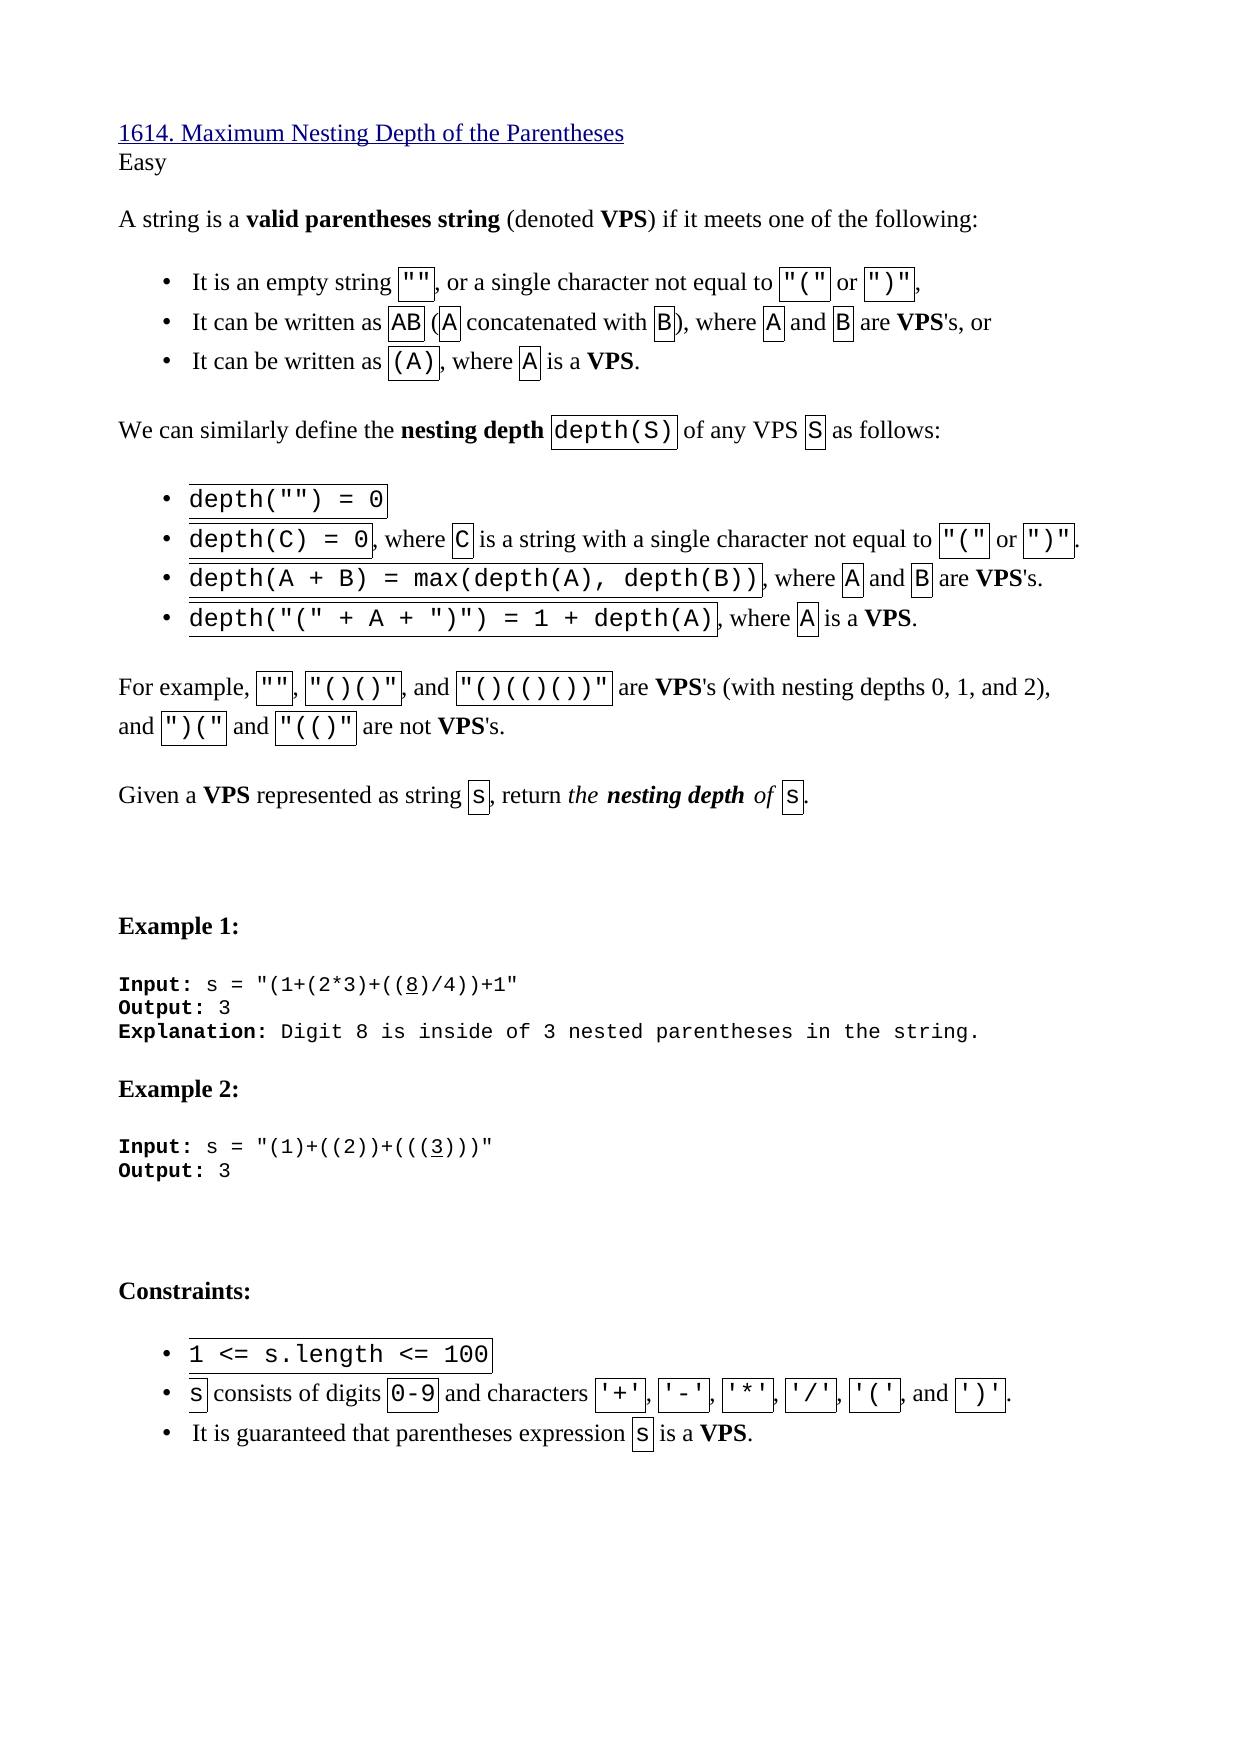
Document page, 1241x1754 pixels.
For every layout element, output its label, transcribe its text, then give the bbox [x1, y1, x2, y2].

list s consists of digits 0-9 and characters '+', '-', '*', '/', '(', and ')'. [956, 1379, 1005, 1412]
list It can be written as AB (A concatenated with B), where A and B are VPS's, or [461, 306, 654, 341]
list s consists of digits 0-9 and characters '+', '-', '*', '/', '(', and ')'. [723, 1379, 773, 1412]
list depth("") = 0 [162, 484, 387, 518]
list s consists of digits 0-9 and characters '+', '-', '*', '/', '(', and ')'. [388, 1379, 438, 1412]
list s consists of digits 0-9 and characters '+', '-', '*', '/', '(', and ')'. [208, 1378, 387, 1412]
text , return the nesting depth of s [490, 779, 803, 814]
text We can similarly define the nesting depth [118, 415, 551, 449]
text For example, "", "()()", and "()(()())" are VPS's (with nesting depths 0, 1, and 2), and ")(" and "(()" are not VPS's. [118, 671, 1122, 745]
list It is an empty string "", or a single character not equal to "(" or ")", [915, 267, 1122, 301]
list depth(C) = 0, where C is a string with a single character not equal to "(" or ")". [1024, 524, 1074, 558]
text A string is a valid parentheses string (denoted VPS) if it meets one of the following: [118, 204, 1122, 233]
text . [804, 779, 1122, 814]
list s consists of digits 0-9 and characters '+', '-', '*', '/', '(', and ')'. [1006, 1378, 1122, 1412]
list depth("(" + A + ")") = 1 + depth(A), where A is a VPS. [162, 602, 717, 637]
text Given a VPS represented as string s [118, 779, 489, 814]
list It is guaranteed that parentheses expression s is a VPS. [162, 1417, 632, 1452]
list depth(C) = 0, where C is a string with a single character not equal to "(" or ")". [1075, 523, 1122, 558]
list s consists of digits 0-9 and characters '+', '-', '*', '/', '(', and ')'. [659, 1379, 709, 1412]
list It can be written as AB (A concatenated with B), where A and B are VPS's, or [675, 306, 763, 341]
list It can be written as (A), where A is a VPS. [162, 346, 388, 380]
list depth(C) = 0, where C is a string with a single character not equal to "(" or ")". [474, 523, 939, 558]
list depth("(" + A + ")") = 1 + depth(A), where A is a VPS. [819, 602, 1122, 637]
text as follows: [826, 415, 1122, 449]
list depth(A + B) = max(depth(A), depth(B)), where A and B are VPS's. [763, 563, 842, 597]
text 1614. Maximum Nesting Depth of the Parentheses [118, 118, 1122, 147]
list It can be written as AB (A concatenated with B), where A and B are VPS's, or [785, 306, 833, 341]
list depth(C) = 0, where C is a string with a single character not equal to "(" or ")". [940, 524, 989, 558]
text Constraints: [118, 1276, 1122, 1304]
text depth(S) [552, 416, 677, 449]
list [493, 1338, 1122, 1373]
list s consists of digits 0-9 and characters '+', '-', '*', '/', '(', and ')'. [901, 1378, 955, 1412]
text Example 1: [118, 911, 1122, 940]
list It is an empty string "", or a single character not equal to "(" or ")", [780, 268, 830, 301]
list It can be written as (A), where A is a VPS. [440, 346, 519, 380]
text of any VPS [678, 415, 805, 449]
list [388, 484, 1122, 518]
list It is an empty string "", or a single character not equal to "(" or ")", [435, 267, 779, 301]
text Easy [118, 147, 1122, 176]
text Input: s = "(1)+((2))+(((3)))" [118, 1136, 1122, 1160]
list s consists of digits 0-9 and characters '+', '-', '*', '/', '(', and ')'. [596, 1379, 645, 1412]
list It is an empty string "", or a single character not equal to "(" or ")", [162, 267, 398, 301]
list depth(A + B) = max(depth(A), depth(B)), where A and B are VPS's. [864, 563, 911, 597]
list depth(C) = 0, where C is a string with a single character not equal to "(" or ")". [373, 523, 452, 558]
list s consists of digits 0-9 and characters '+', '-', '*', '/', '(', and ')'. [786, 1379, 836, 1412]
text Explanation: Digit 8 is inside of 3 nested parentheses in the string. [118, 1021, 1122, 1044]
text S [806, 416, 825, 449]
list depth(A + B) = max(depth(A), depth(B)), where A and B are VPS's. [162, 563, 762, 597]
list depth("(" + A + ")") = 1 + depth(A), where A is a VPS. [718, 602, 797, 637]
text Input: s = "(1+(2*3)+((8)/4))+1" [118, 973, 1122, 997]
list depth(C) = 0, where C is a string with a single character not equal to "(" or ")". [162, 523, 372, 558]
list It can be written as (A), where A is a VPS. [541, 346, 1122, 380]
text Output: 3 [118, 1160, 1122, 1184]
list 1 <= s.length <= 100 [162, 1338, 492, 1373]
text Output: 3 [118, 997, 1122, 1021]
list It can be written as AB (A concatenated with B), where A and B are VPS's, or [854, 306, 1122, 341]
list s consists of digits 0-9 and characters '+', '-', '*', '/', '(', and ')'. [439, 1378, 595, 1412]
list s consists of digits 0-9 and characters '+', '-', '*', '/', '(', and ')'. [162, 1378, 207, 1412]
list s consists of digits 0-9 and characters '+', '-', '*', '/', '(', and ')'. [850, 1379, 900, 1412]
list depth(A + B) = max(depth(A), depth(B)), where A and B are VPS's. [933, 563, 1122, 597]
list It is guaranteed that parentheses expression s is a VPS. [654, 1417, 1122, 1452]
list It can be written as AB (A concatenated with B), where A and B are VPS's, or [162, 306, 388, 341]
list It can be written as (A), where A is a VPS. [389, 347, 439, 380]
text Example 2: [118, 1074, 1122, 1103]
list It is an empty string "", or a single character not equal to "(" or ")", [865, 268, 914, 301]
